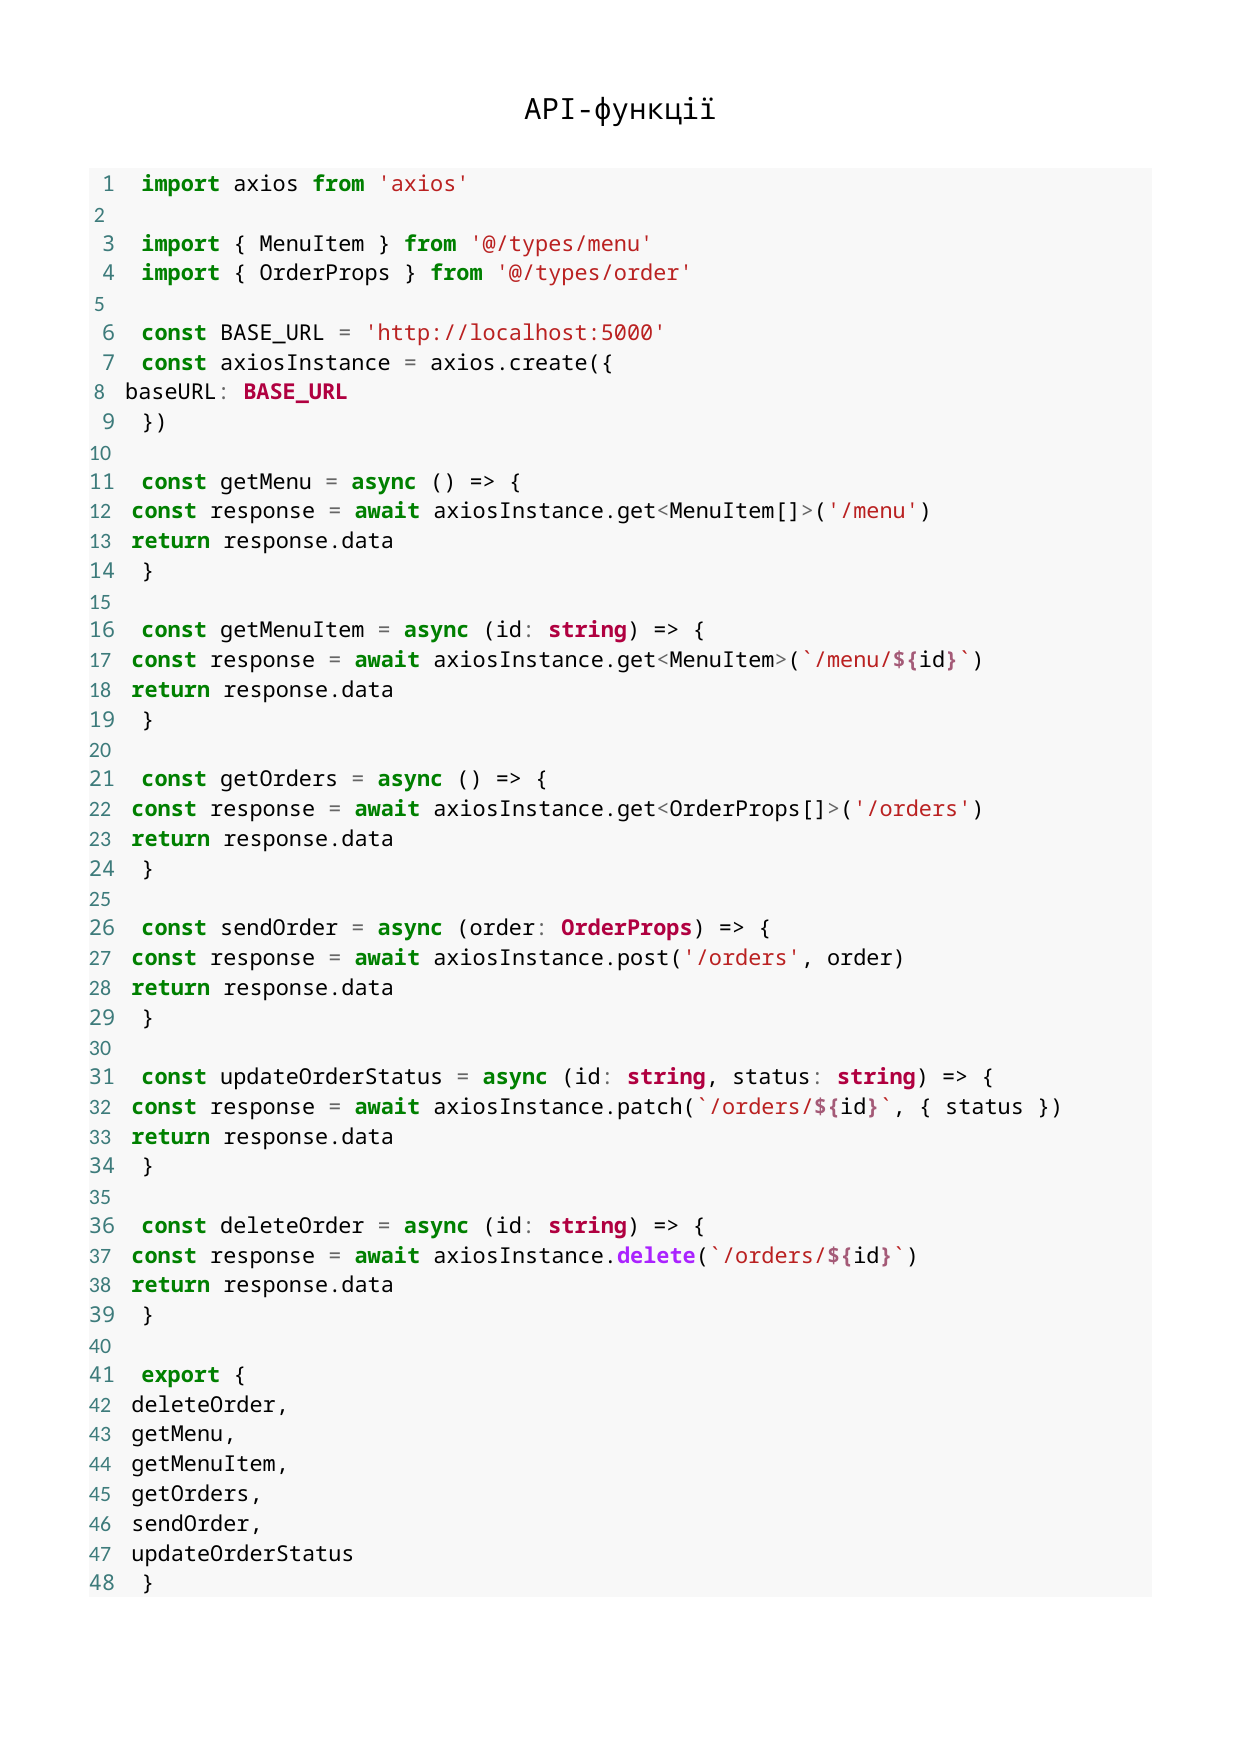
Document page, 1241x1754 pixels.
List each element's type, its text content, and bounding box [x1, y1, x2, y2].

text 12 const response = await axiosInstance.get<MenuItem[]>('/menu') [89, 495, 1152, 525]
text 24 } [89, 853, 1152, 882]
text 39 } [89, 1299, 1152, 1329]
text 6 const BASE_URL = 'http://localhost:5000' [89, 317, 1152, 347]
text 43 getMenu, [89, 1418, 1152, 1448]
text API-функції [89, 89, 1152, 128]
text 30 [89, 1031, 1152, 1061]
text 20 [89, 734, 1152, 763]
text 15 [89, 585, 1152, 614]
text 28 return response.data [89, 972, 1152, 1002]
text 32 const response = await axiosInstance.patch(`/orders/${id}`, { status }) [89, 1091, 1152, 1121]
text 34 } [89, 1150, 1152, 1180]
text 27 const response = await axiosInstance.post('/orders', order) [89, 942, 1152, 972]
text 41 export { [89, 1359, 1152, 1388]
text 38 return response.data [89, 1269, 1152, 1299]
text 25 [89, 882, 1152, 912]
text 33 return response.data [89, 1121, 1152, 1150]
text 36 const deleteOrder = async (id: string) => { [89, 1210, 1152, 1240]
text 44 getMenuItem, [89, 1448, 1152, 1478]
text 26 const sendOrder = async (order: OrderProps) => { [89, 912, 1152, 942]
text 19 } [89, 704, 1152, 734]
text 42 deleteOrder, [89, 1388, 1152, 1418]
text 45 getOrders, [89, 1478, 1152, 1508]
text 8 baseURL: BASE_URL [89, 376, 1152, 406]
text 13 return response.data [89, 525, 1152, 555]
text 11 const getMenu = async () => { [89, 466, 1152, 495]
text 35 [89, 1180, 1152, 1210]
text 46 sendOrder, [89, 1508, 1152, 1537]
text 18 return response.data [89, 674, 1152, 704]
text 10 [89, 436, 1152, 466]
text 7 const axiosInstance = axios.create({ [89, 347, 1152, 376]
text 47 updateOrderStatus [89, 1537, 1152, 1567]
text 37 const response = await axiosInstance.delete(`/orders/${id}`) [89, 1240, 1152, 1269]
text 31 const updateOrderStatus = async (id: string, status: string) => { [89, 1061, 1152, 1091]
text 17 const response = await axiosInstance.get<MenuItem>(`/menu/${id}`) [89, 644, 1152, 674]
text 40 [89, 1329, 1152, 1359]
text 2 [89, 198, 1152, 227]
text 22 const response = await axiosInstance.get<OrderProps[]>('/orders') [89, 793, 1152, 823]
text 48 } [89, 1567, 1152, 1597]
text 9 }) [89, 406, 1152, 436]
text 5 [89, 287, 1152, 317]
text 23 return response.data [89, 823, 1152, 853]
text 16 const getMenuItem = async (id: string) => { [89, 614, 1152, 644]
text 3 import { MenuItem } from '@/types/menu' [89, 227, 1152, 257]
text 29 } [89, 1002, 1152, 1031]
text 21 const getOrders = async () => { [89, 763, 1152, 793]
text 4 import { OrderProps } from '@/types/order' [89, 257, 1152, 287]
text 14 } [89, 555, 1152, 585]
text 1 import axios from 'axios' [89, 168, 1152, 198]
